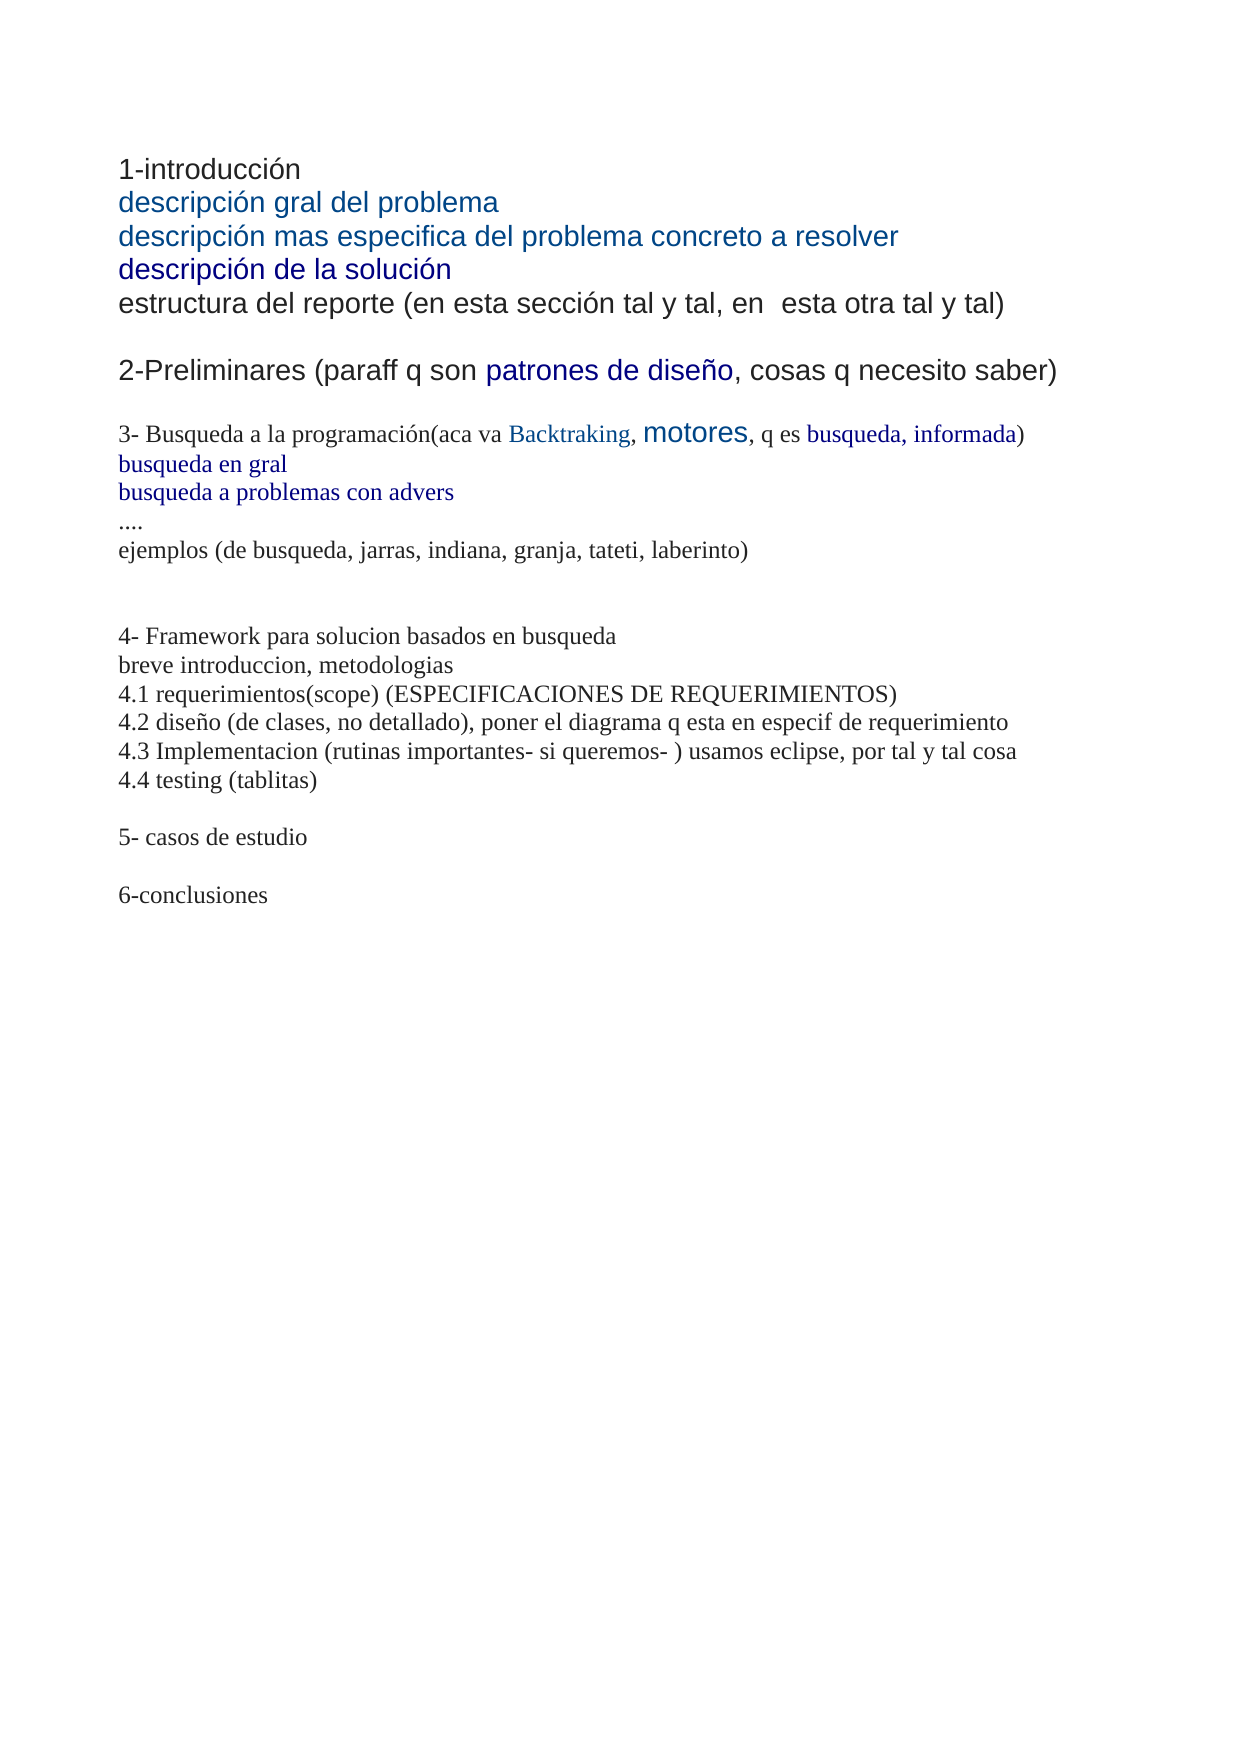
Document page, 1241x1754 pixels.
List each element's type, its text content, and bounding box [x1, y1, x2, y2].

text descripción de la solución estructura del reporte (en esta sección tal y tal, en esta otra tal y tal) [118, 252, 1122, 353]
text 3- Busqueda a la programación(aca va Backtraking, motores, q es busqueda, informada) busqueda en gral busqueda a problemas con advers .... ejemplos (de busqueda, jarras, indiana, granja, tateti, laberinto) 4- Framework para solucion basados en busqueda breve introduccion, metodologias 4.1 requerimientos(scope) (ESPECIFICACIONES DE REQUERIMIENTOS) 4.2 diseño (de clases, no detallado), poner el diagrama q esta en especif de requerimiento 4.3 Implementacion (rutinas importantes- si queremos- ) usamos eclipse, por tal y tal cosa 4.4 testing (tablitas) 5- casos de estudio 6-conclusiones [118, 386, 1122, 909]
text 1-introducción descripción gral del problema descripción mas especifica del problema concreto a resolver [118, 152, 1122, 252]
text 2-Preliminares (paraff q son patrones de diseño, cosas q necesito saber) [118, 353, 1122, 386]
